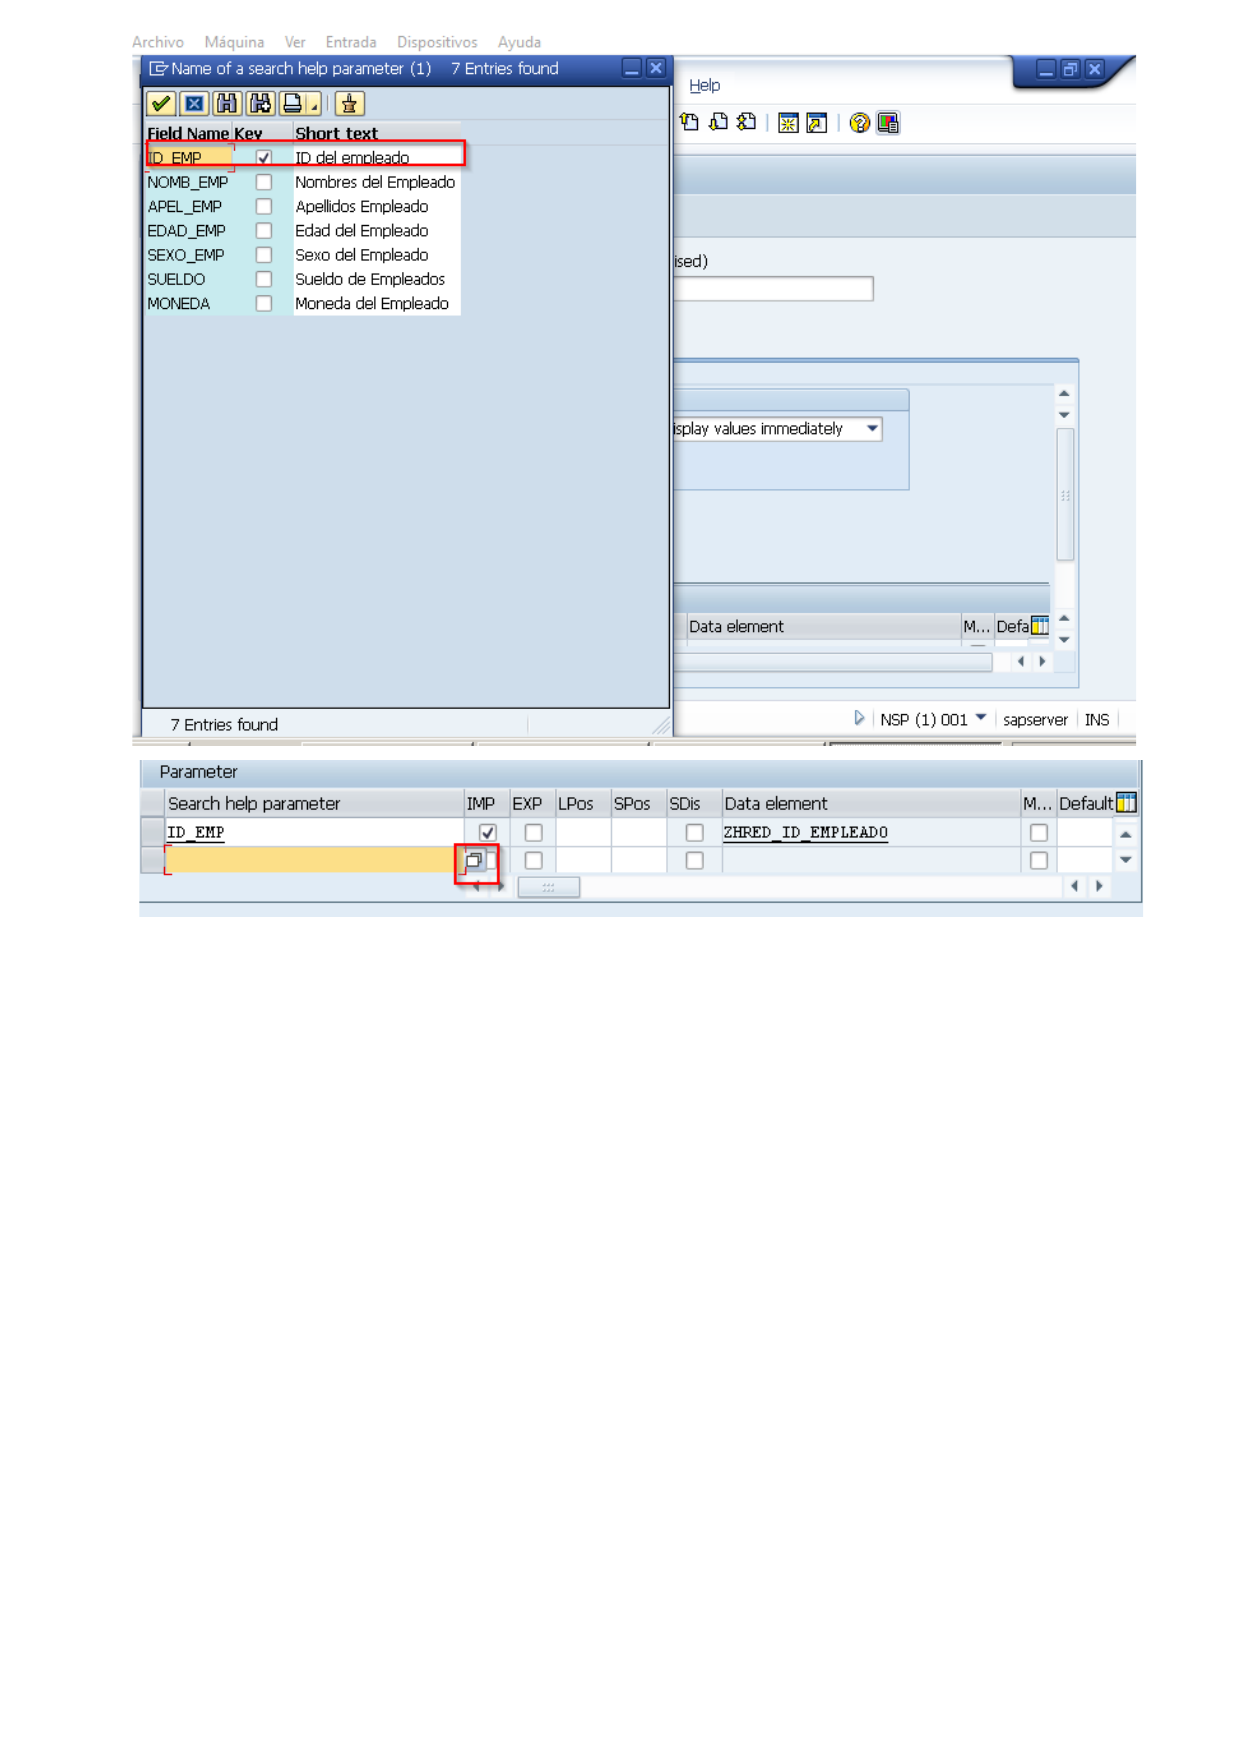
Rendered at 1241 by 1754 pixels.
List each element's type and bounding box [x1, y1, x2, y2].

picture [132, 22, 1137, 746]
picture [139, 760, 1144, 917]
